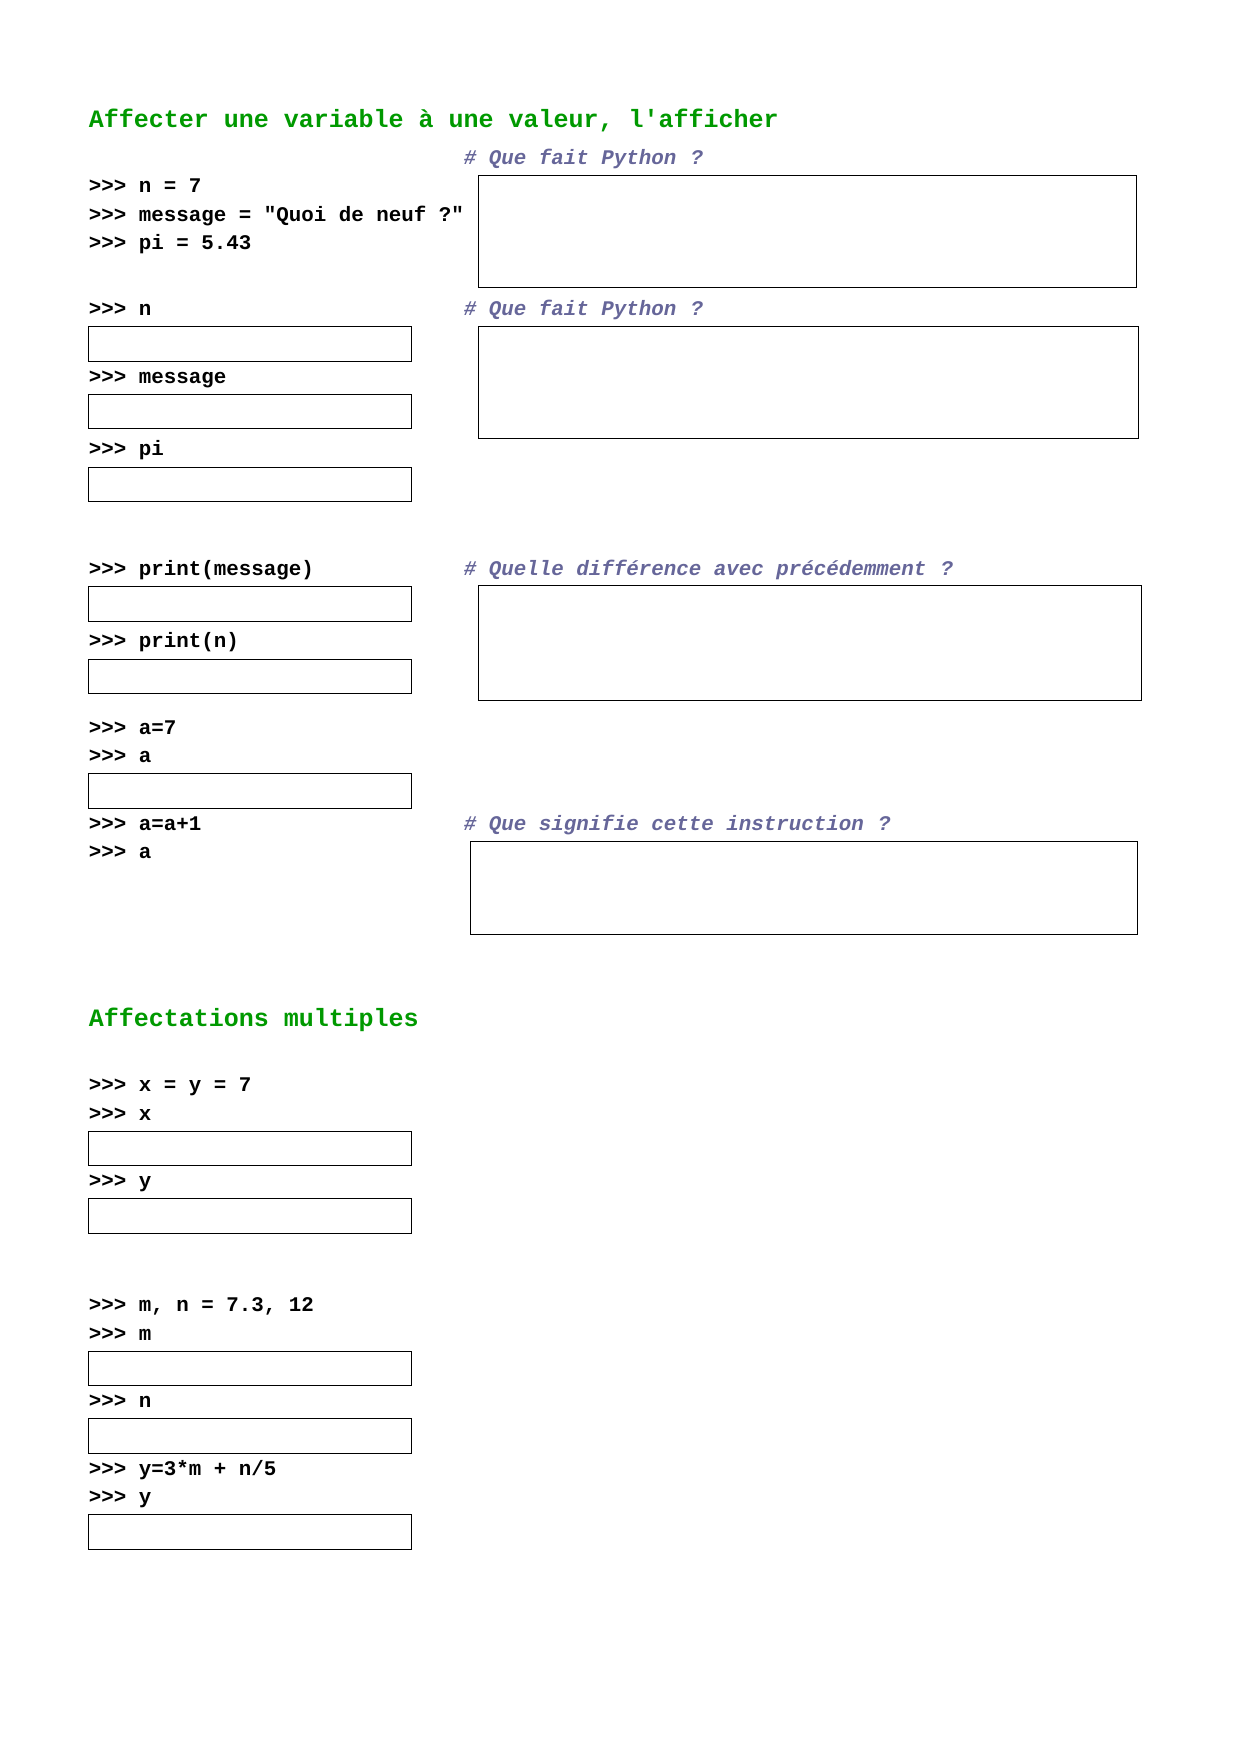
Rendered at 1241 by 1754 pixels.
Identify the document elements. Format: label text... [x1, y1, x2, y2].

text >>> n = 7 >>> message = "Quoi de neuf ?" >>> pi = 5.43 [88, 175, 478, 256]
text [1137, 175, 1152, 256]
text [1138, 841, 1152, 865]
text # Que fait Python ? [88, 147, 1152, 171]
text >>> a=7 >>> a >>> a=a+1 # Que signifie cette instruction ? [88, 717, 1152, 836]
subtitle Affecter une variable à une valeur, l'afficher [88, 106, 1152, 134]
text >>> print(n) [88, 586, 478, 654]
text [1142, 586, 1152, 654]
text >>> message [88, 327, 478, 389]
text >>> pi [88, 394, 1152, 462]
text >>> print(message) # Quelle différence avec précédemment ? [88, 558, 1152, 581]
text [1139, 327, 1152, 389]
text >>> a [88, 841, 470, 865]
text >>> m, n = 7.3, 12 >>> m >>> n >>> y=3*m + n/5 >>> y [88, 1294, 1152, 1509]
subtitle Affectations multiples [88, 1005, 1152, 1033]
text >>> n # Que fait Python ? [88, 298, 1152, 322]
text >>> x = y = 7 >>> x >>> y [88, 1074, 1152, 1233]
